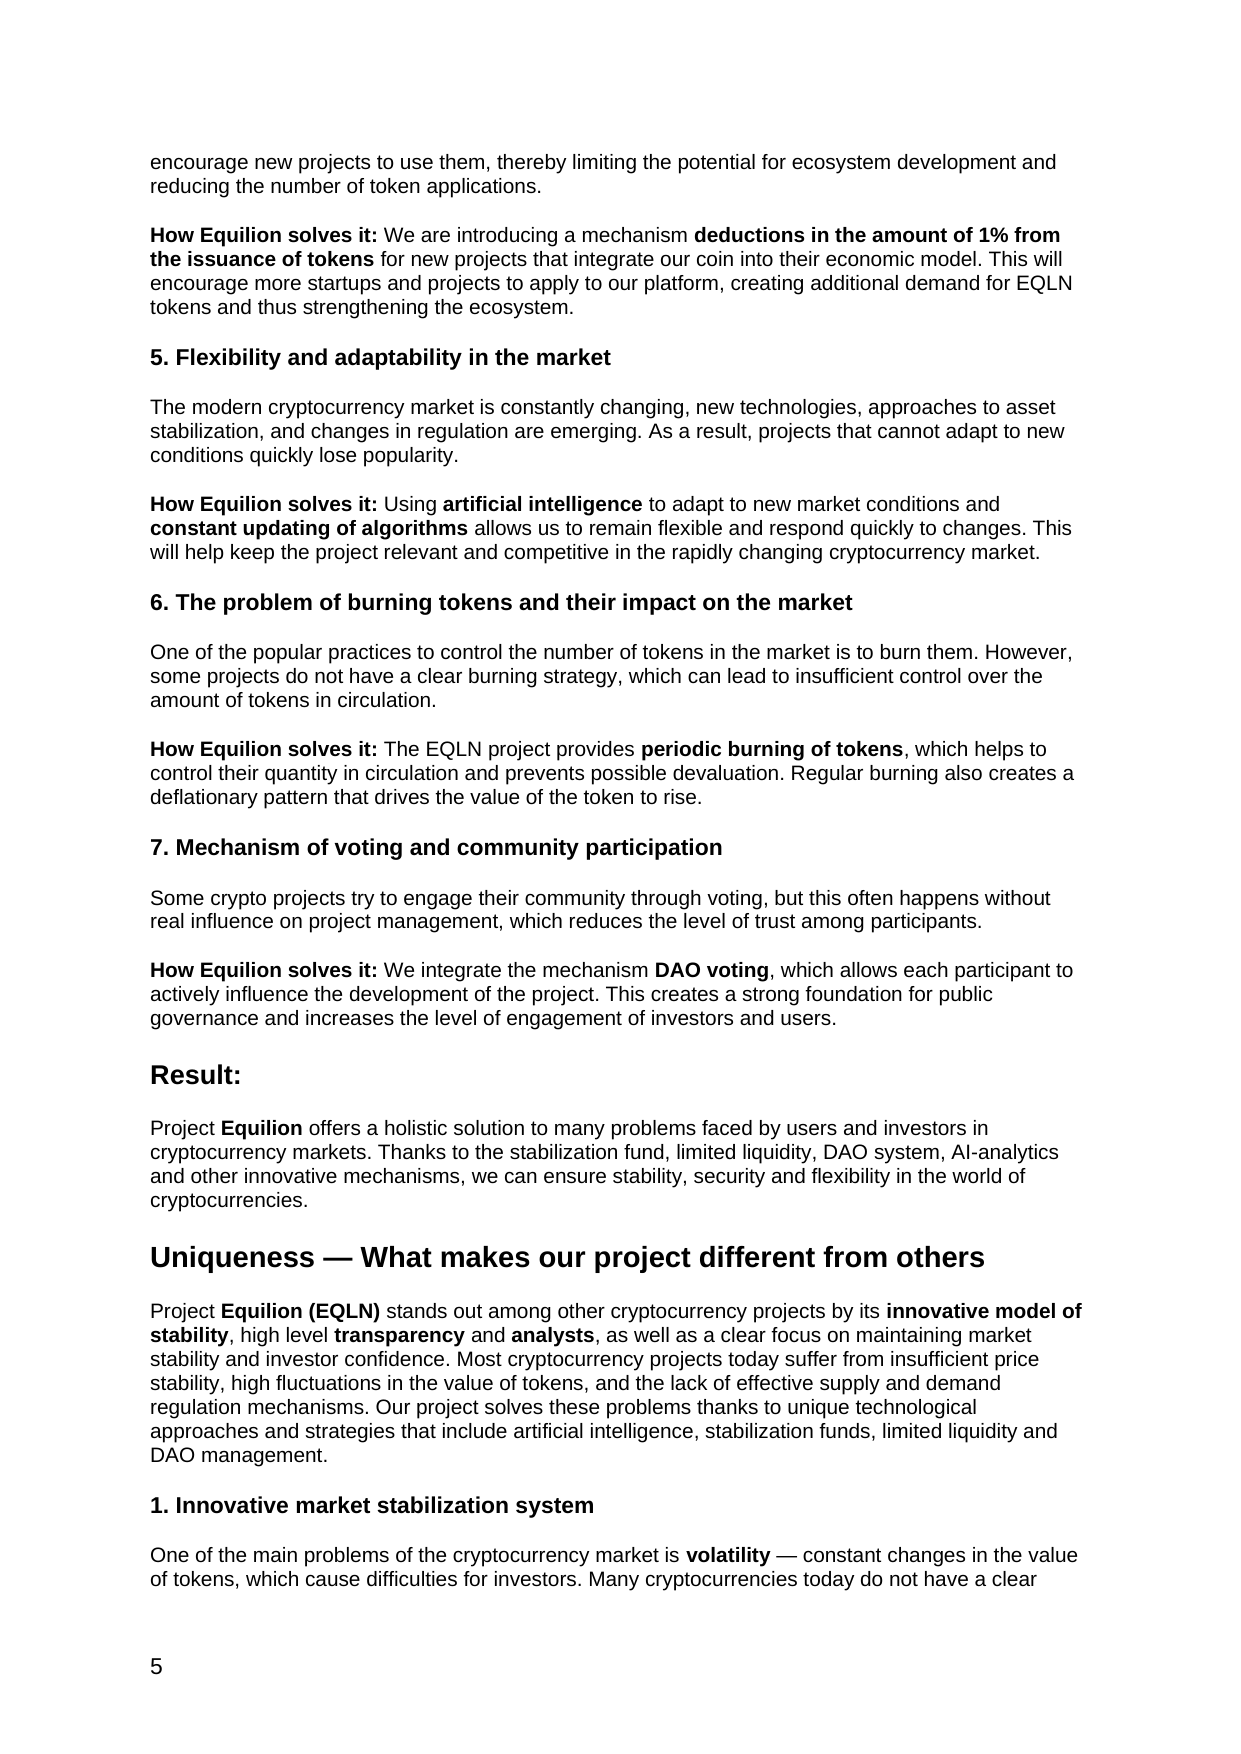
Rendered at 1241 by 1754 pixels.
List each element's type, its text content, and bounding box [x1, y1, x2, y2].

text One of the main problems of the cryptocurrency market is volatility — constant changes in the value of tokens, which cause difficulties for investors. Many cryptocurrencies today do not have a clear [150, 1543, 1090, 1591]
text How Equilion solves it: We integrate the mechanism DAO voting, which allows each participant to actively influence the development of the project. This creates a strong foundation for public governance and increases the level of engagement of investors and users. [150, 958, 1090, 1030]
subtitle Uniqueness — What makes our project different from others [150, 1241, 1090, 1274]
text The modern cryptocurrency market is constantly changing, new technologies, approaches to asset stabilization, and changes in regulation are emerging. As a result, projects that cannot adapt to new conditions quickly lose popularity. [150, 395, 1090, 467]
subtitle 6. The problem of burning tokens and their impact on the market [150, 589, 1090, 615]
text encourage new projects to use them, thereby limiting the potential for ecosystem development and reducing the number of token applications. [150, 150, 1090, 198]
text Project Equilion (EQLN) stands out among other cryptocurrency projects by its innovative model of stability, high level transparency and analysts, as well as a clear focus on maintaining market stability and investor confidence. Most cryptocurrency projects today suffer from insufficient price stability, high fluctuations in the value of tokens, and the lack of effective supply and demand regulation mechanisms. Our project solves these problems thanks to unique technological approaches and strategies that include artificial intelligence, stabilization funds, limited liquidity and DAO management. [150, 1299, 1090, 1467]
subtitle 5. Flexibility and adaptability in the market [150, 344, 1090, 370]
text How Equilion solves it: The EQLN project provides periodic burning of tokens, which helps to control their quantity in circulation and prevents possible devaluation. Regular burning also creates a deflationary pattern that drives the value of the token to rise. [150, 737, 1090, 809]
text Some crypto projects try to engage their community through voting, but this often happens without real influence on project management, which reduces the level of trust among participants. [150, 885, 1090, 933]
subtitle Result: [150, 1059, 1090, 1091]
text One of the popular practices to control the number of tokens in the market is to burn them. However, some projects do not have a clear burning strategy, which can lead to insufficient control over the amount of tokens in circulation. [150, 640, 1090, 712]
text Project Equilion offers a holistic solution to many problems faced by users and investors in cryptocurrency markets. Thanks to the stabilization fund, limited liquidity, DAO system, AI-analytics and other innovative mechanisms, we can ensure stability, security and flexibility in the world of cryptocurrencies. [150, 1116, 1090, 1211]
text How Equilion solves it: Using artificial intelligence to adapt to new market conditions and constant updating of algorithms allows us to remain flexible and respond quickly to changes. This will help keep the project relevant and competitive in the rapidly changing cryptocurrency market. [150, 492, 1090, 564]
subtitle 7. Mechanism of voting and community participation [150, 834, 1090, 860]
subtitle 1. Innovative market stabilization system [150, 1492, 1090, 1518]
text How Equilion solves it: We are introducing a mechanism deductions in the amount of 1% from the issuance of tokens for new projects that integrate our coin into their economic model. This will encourage more startups and projects to apply to our platform, creating additional demand for EQLN tokens and thus strengthening the ecosystem. [150, 223, 1090, 319]
